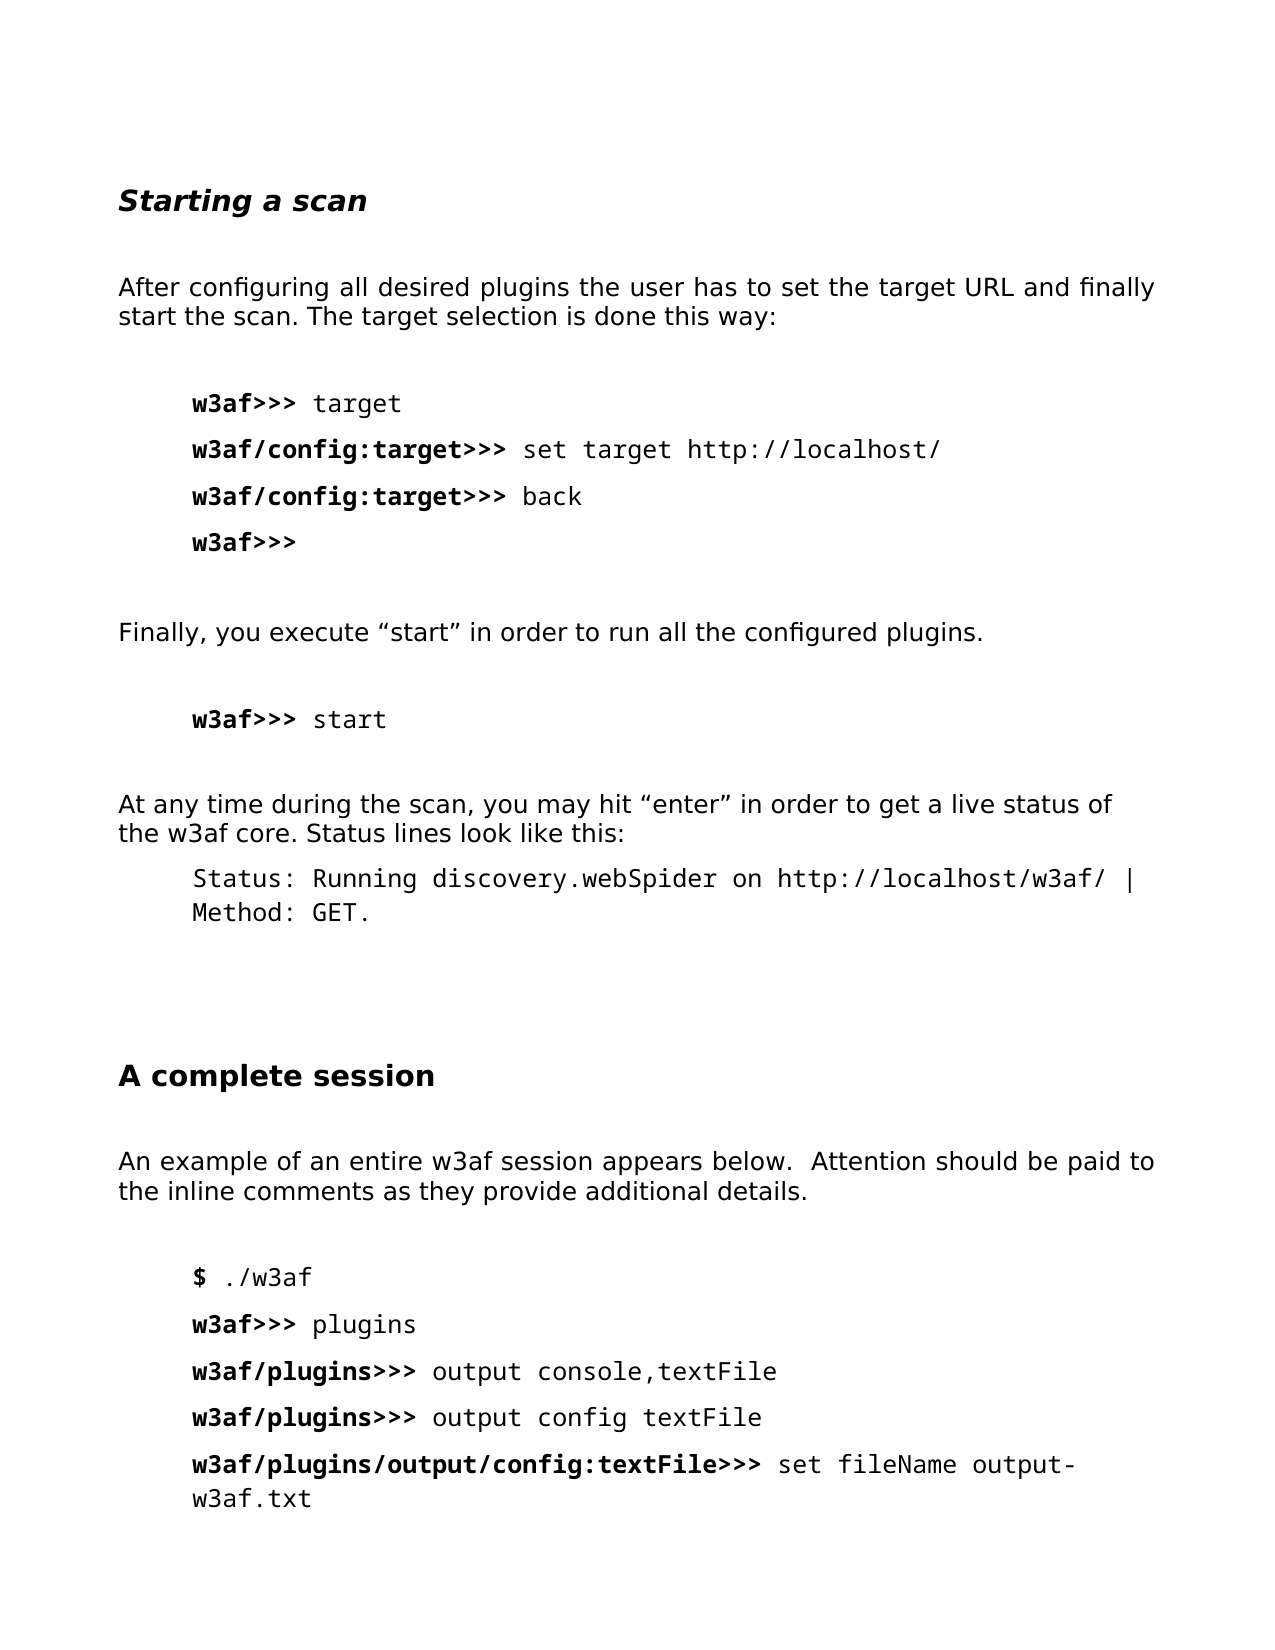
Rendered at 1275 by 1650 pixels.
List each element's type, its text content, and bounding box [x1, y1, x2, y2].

text w3af/plugins>>> output config textFile [192, 1400, 1157, 1434]
text $ ./w3af [192, 1260, 1157, 1294]
text At any time during the scan, you may hit “enter” in order to get a live status of the w3af core. Status lines look like this: [118, 790, 1157, 848]
text w3af/plugins>>> output console,textFile [192, 1353, 1157, 1387]
text w3af/plugins/output/config:textFile>>> set fileName output-w3af.txt [192, 1446, 1157, 1514]
subtitle Starting a scan [118, 185, 1157, 219]
text w3af>>> target [192, 385, 1157, 419]
text w3af>>> [192, 525, 1157, 559]
subtitle A complete session [118, 1059, 1157, 1093]
text Status: Running discovery.webSpider on http://localhost/w3af/ | Method: GET. [192, 861, 1157, 929]
text Finally, you execute “start” in order to run all the configured plugins. [118, 618, 1157, 647]
text After configuring all desired plugins the user has to set the target URL and finally start the scan. The target selection is done this way: [118, 273, 1157, 331]
text w3af/config:target>>> set target http://localhost/ [192, 432, 1157, 466]
text w3af>>> plugins [192, 1307, 1157, 1341]
text w3af/config:target>>> back [192, 478, 1157, 513]
text w3af>>> start [192, 702, 1157, 736]
text An example of an entire w3af session appears below. Attention should be paid to the inline comments as they provide additional details. [118, 1147, 1157, 1206]
